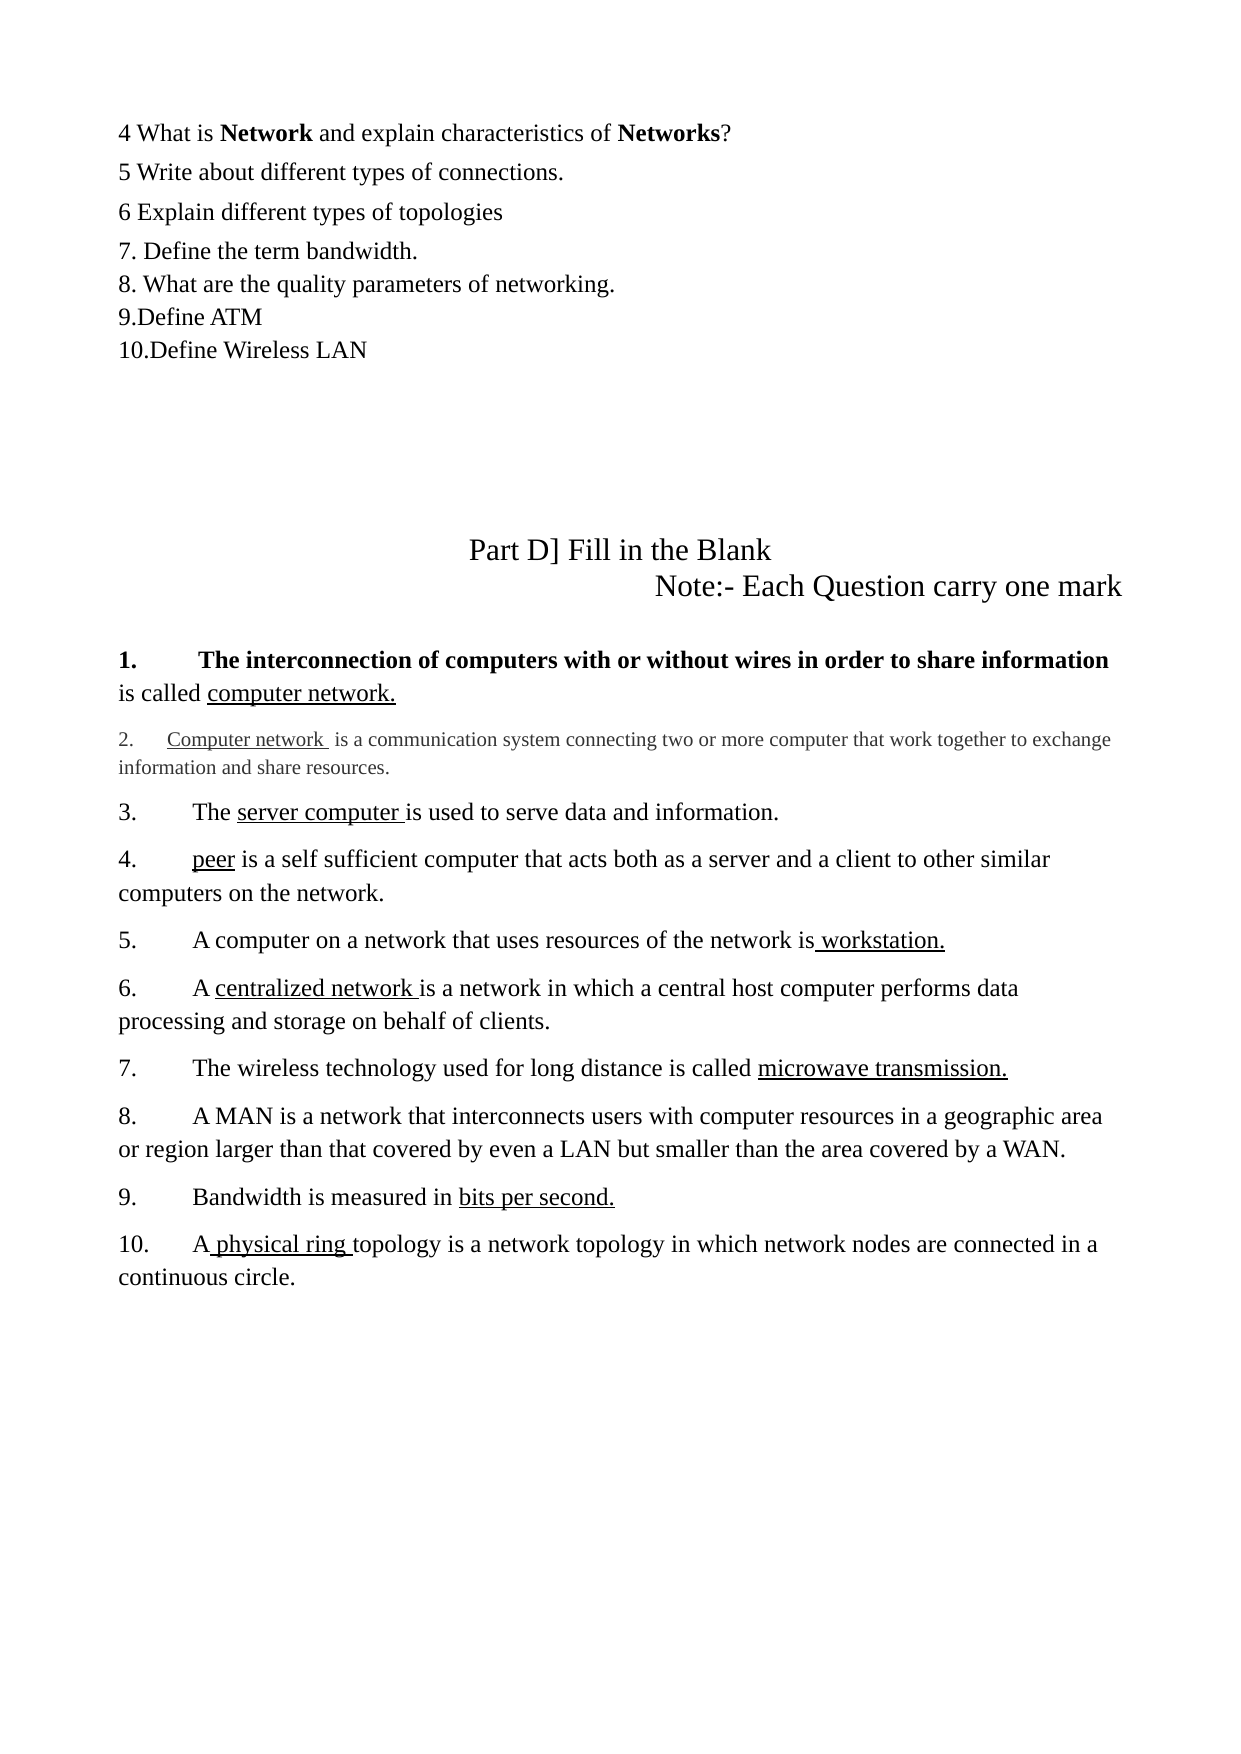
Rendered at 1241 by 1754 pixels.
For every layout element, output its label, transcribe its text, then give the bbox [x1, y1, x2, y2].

text Part D] Fill in the Blank [118, 531, 1122, 567]
text 1. The interconnection of computers with or without wires in order to share information is called computer network. [118, 645, 1122, 707]
text 4. peer is a self sufficient computer that acts both as a server and a client to other similar computers on the network. [118, 844, 1122, 906]
text 10.Define Wireless LAN [118, 335, 1122, 364]
text 7. Define the term bandwidth. [118, 236, 1122, 265]
text 9. Bandwidth is measured in bits per second. [118, 1182, 1122, 1210]
list 5 Write about different types of connections. [118, 157, 1122, 186]
text 2. Computer network is a communication system connecting two or more computer that work together to exchange information and share resources. [118, 726, 1122, 779]
text 9.Define ATM [118, 302, 1122, 331]
text 10. A physical ring topology is a network topology in which network nodes are connected in a continuous circle. [118, 1229, 1122, 1291]
text 7. The wireless technology used for long distance is called microwave transmission. [118, 1053, 1122, 1082]
text Note:- Each Question carry one mark [118, 567, 1122, 603]
text 8. What are the quality parameters of networking. [118, 269, 1122, 298]
list 6 Explain different types of topologies [118, 197, 1122, 225]
text 8. A MAN is a network that interconnects users with computer resources in a geographic area or region larger than that covered by even a LAN but smaller than the area covered by a WAN. [118, 1101, 1122, 1163]
text 3. The server computer is used to serve data and information. [118, 797, 1122, 826]
list 4 What is Network and explain characteristics of Networks? [118, 118, 1122, 147]
text 6. A centralized network is a network in which a central host computer performs data processing and storage on behalf of clients. [118, 973, 1122, 1034]
text 5. A computer on a network that uses resources of the network is workstation. [118, 925, 1122, 954]
